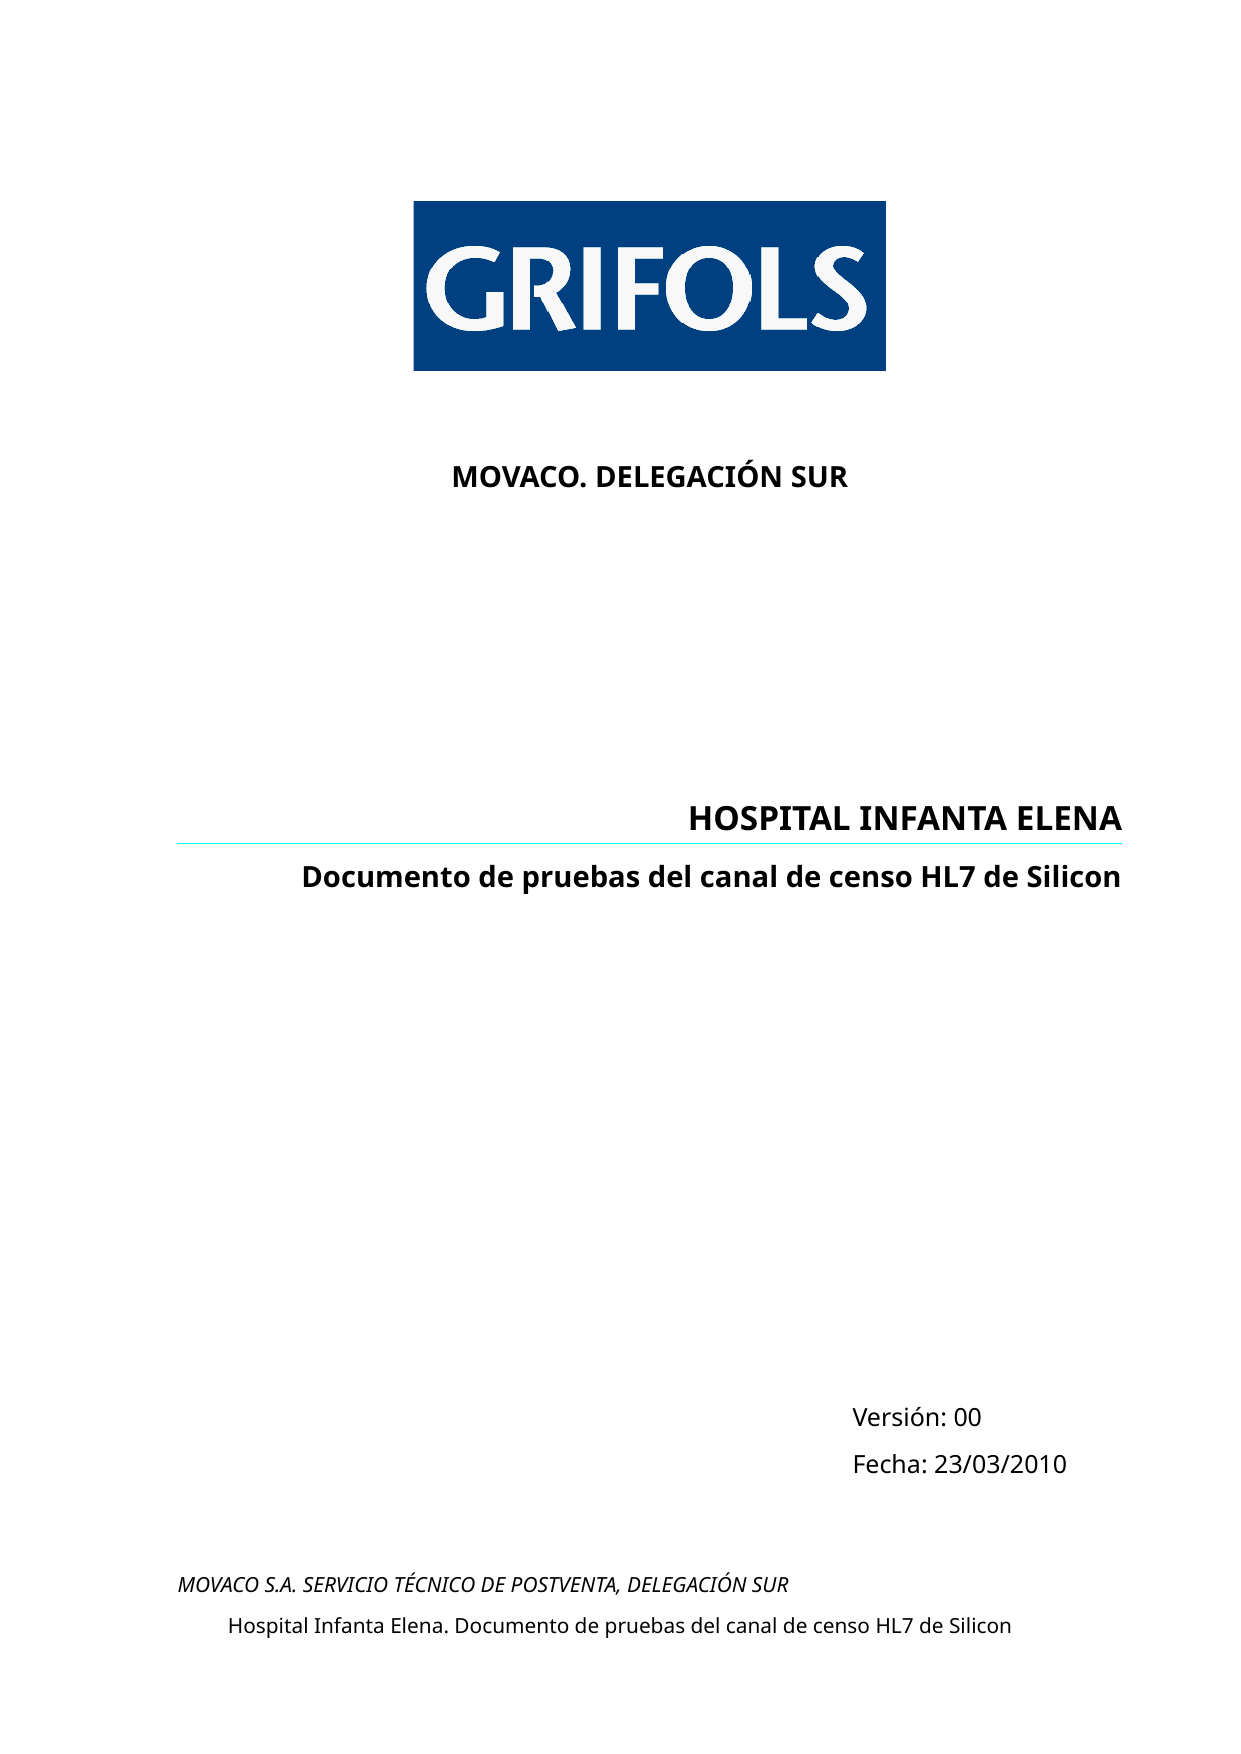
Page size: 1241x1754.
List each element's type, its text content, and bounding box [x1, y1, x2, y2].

text Fecha: 23/03/2010 [177, 1446, 1122, 1480]
picture [413, 201, 886, 371]
text HOSPITAL INFANTA ELENA [177, 795, 1122, 843]
text Versión: 00 [177, 1400, 1122, 1434]
text Documento de pruebas del canal de censo HL7 de Silicon [177, 856, 1122, 896]
text MOVACO. DELEGACIÓN SUR [177, 456, 1122, 496]
